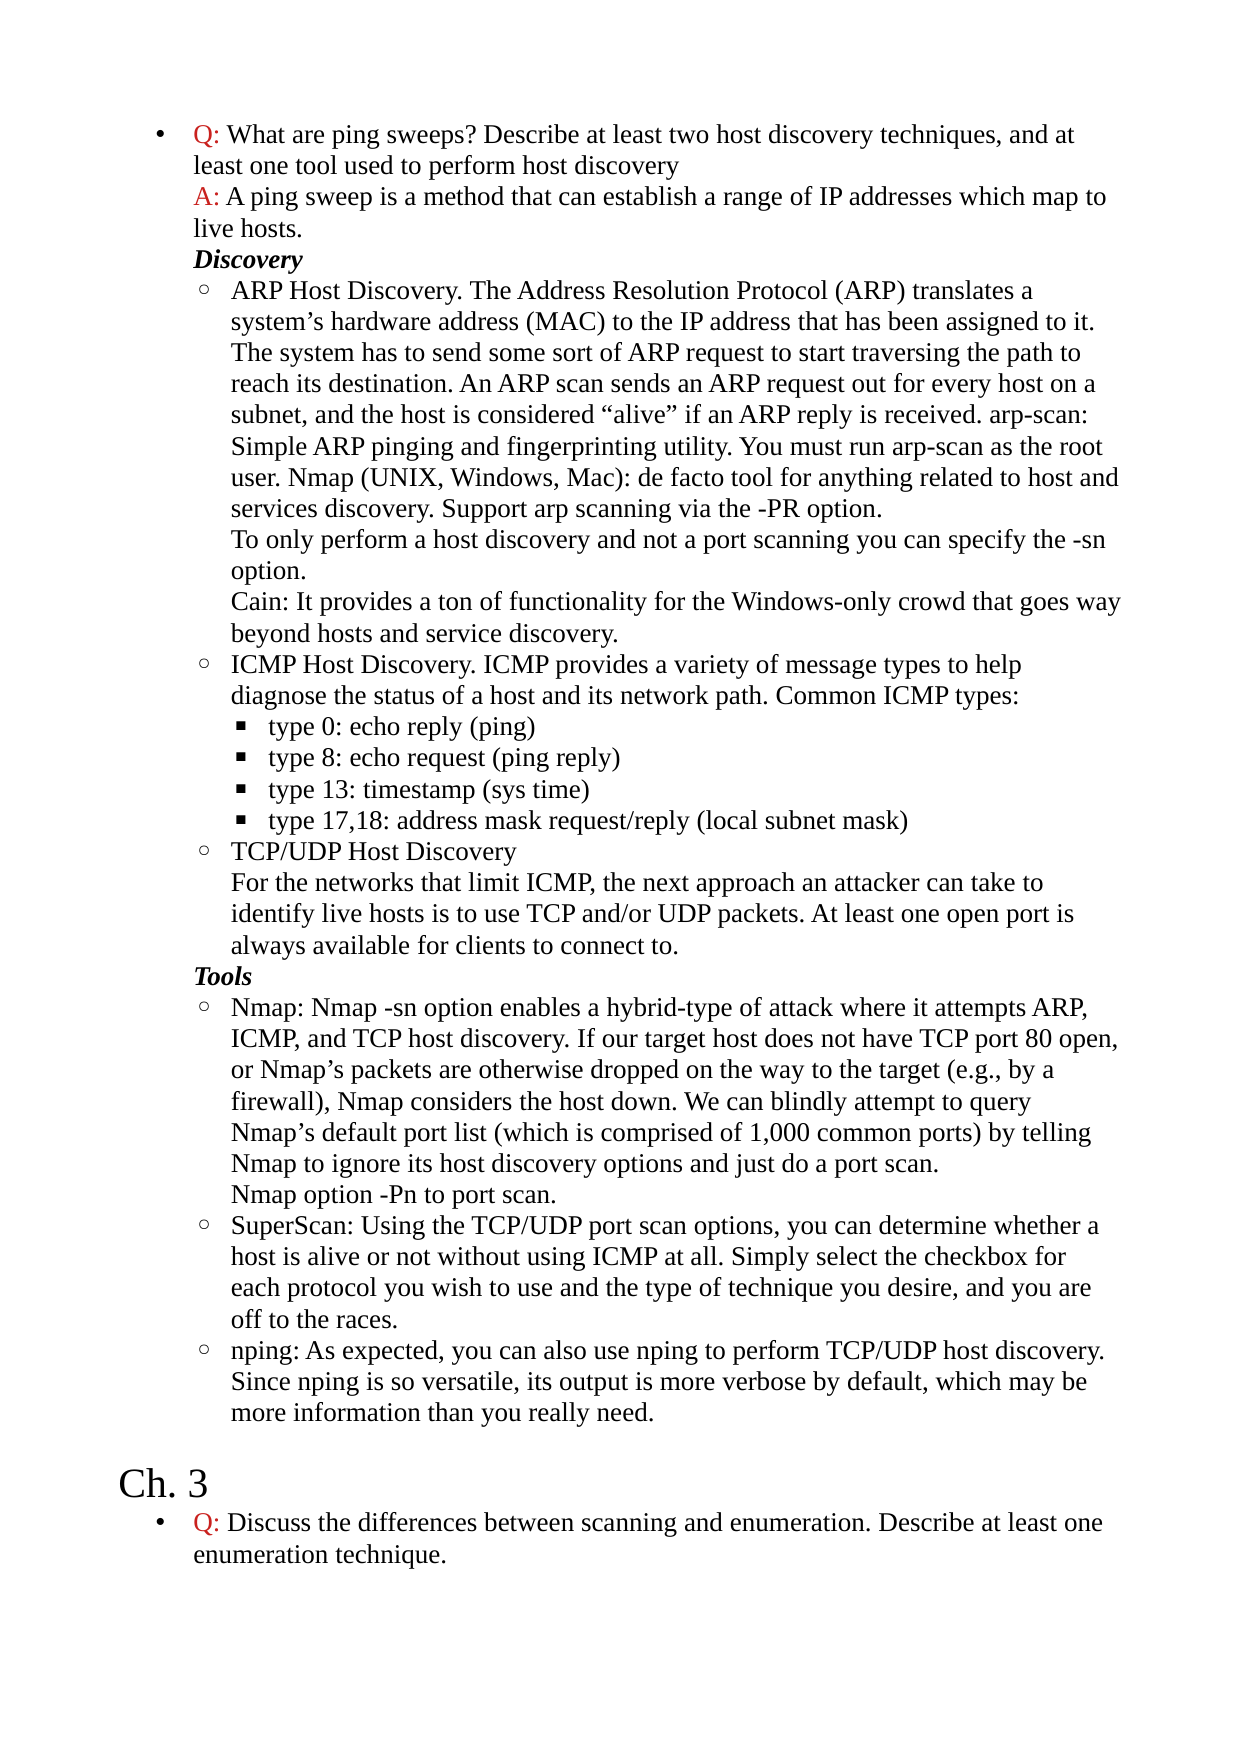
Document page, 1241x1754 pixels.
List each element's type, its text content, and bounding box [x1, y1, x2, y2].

list type 17,18: address mask request/reply (local subnet mask) [231, 804, 1122, 835]
list Nmap: Nmap -sn option enables a hybrid-type of attack where it attempts ARP, ICMP, and TCP host discovery. If our target host does not have TCP port 80 open, or Nmap’s packets are otherwise dropped on the way to the target (e.g., by a firewall), Nmap considers the host down. We can blindly attempt to query Nmap’s default port list (which is comprised of 1,000 common ports) by telling Nmap to ignore its host discovery options and just do a port scan. [193, 991, 1122, 1178]
list To only perform a host discovery and not a port scanning you can specify the -sn option. [193, 523, 1122, 586]
list For the networks that limit ICMP, the next approach an attacker can take to identify live hosts is to use TCP and/or UDP packets. At least one open port is always available for clients to connect to. [193, 866, 1122, 960]
list Nmap option -Pn to port scan. [193, 1178, 1122, 1209]
list nping: As expected, you can also use nping to perform TCP/UDP host discovery. Since nping is so versatile, its output is more verbose by default, which may be more information than you really need. [193, 1334, 1122, 1427]
list Discovery [156, 243, 1122, 274]
list ICMP Host Discovery. ICMP provides a variety of message types to help diagnose the status of a host and its network path. Common ICMP types: [193, 648, 1122, 710]
list Q: Discuss the differences between scanning and enumeration. Describe at least one enumeration technique. [156, 1506, 1122, 1569]
text Ch. 3 [118, 1458, 1122, 1506]
list SuperScan: Using the TCP/UDP port scan options, you can determine whether a host is alive or not without using ICMP at all. Simply select the checkbox for each protocol you wish to use and the type of technique you desire, and you are off to the races. [193, 1209, 1122, 1334]
list TCP/UDP Host Discovery [193, 835, 1122, 866]
list type 8: echo request (ping reply) [231, 741, 1122, 773]
list Tools [156, 960, 1122, 991]
list type 0: echo reply (ping) [231, 710, 1122, 741]
list ARP Host Discovery. The Address Resolution Protocol (ARP) translates a system’s hardware address (MAC) to the IP address that has been assigned to it. The system has to send some sort of ARP request to start traversing the path to reach its destination. An ARP scan sends an ARP request out for every host on a subnet, and the host is considered “alive” if an ARP reply is received. arp-scan: Simple ARP pinging and fingerprinting utility. You must run arp-scan as the root user. Nmap (UNIX, Windows, Mac): de facto tool for anything related to host and services discovery. Support arp scanning via the -PR option. [193, 274, 1122, 523]
list Cain: It provides a ton of functionality for the Windows-only crowd that goes way beyond hosts and service discovery. [193, 586, 1122, 648]
list Q: What are ping sweeps? Describe at least two host discovery techniques, and at least one tool used to perform host discovery [156, 118, 1122, 181]
list type 13: timestamp (sys time) [231, 773, 1122, 804]
list A: A ping sweep is a method that can establish a range of IP addresses which map to live hosts. [156, 181, 1122, 243]
